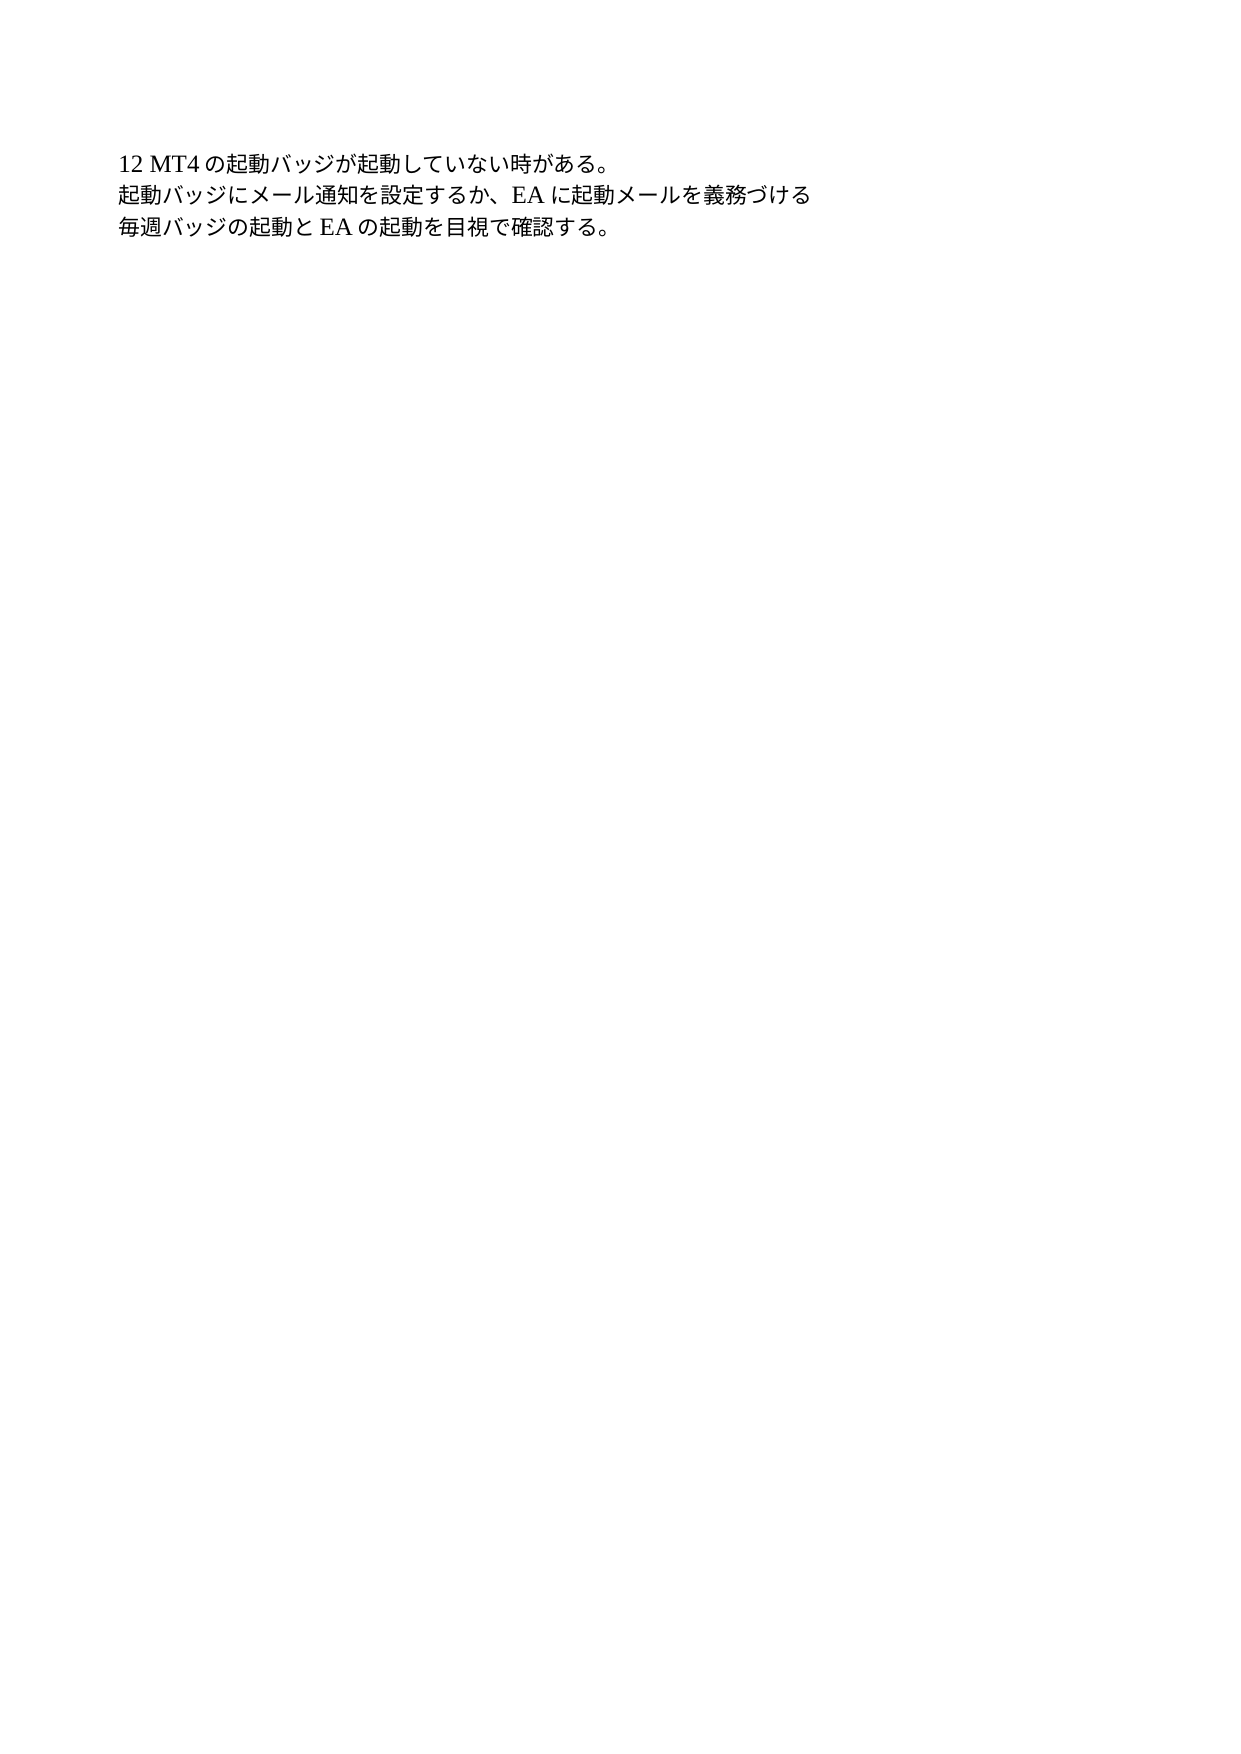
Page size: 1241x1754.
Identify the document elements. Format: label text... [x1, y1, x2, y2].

text 12 MT4の起動バッジが起動していない時がある。 [118, 147, 1122, 178]
text 起動バッジにメール通知を設定するか、EAに起動メールを義務づける [118, 178, 1122, 210]
text 毎週バッジの起動とEAの起動を目視で確認する。 [118, 210, 1122, 242]
